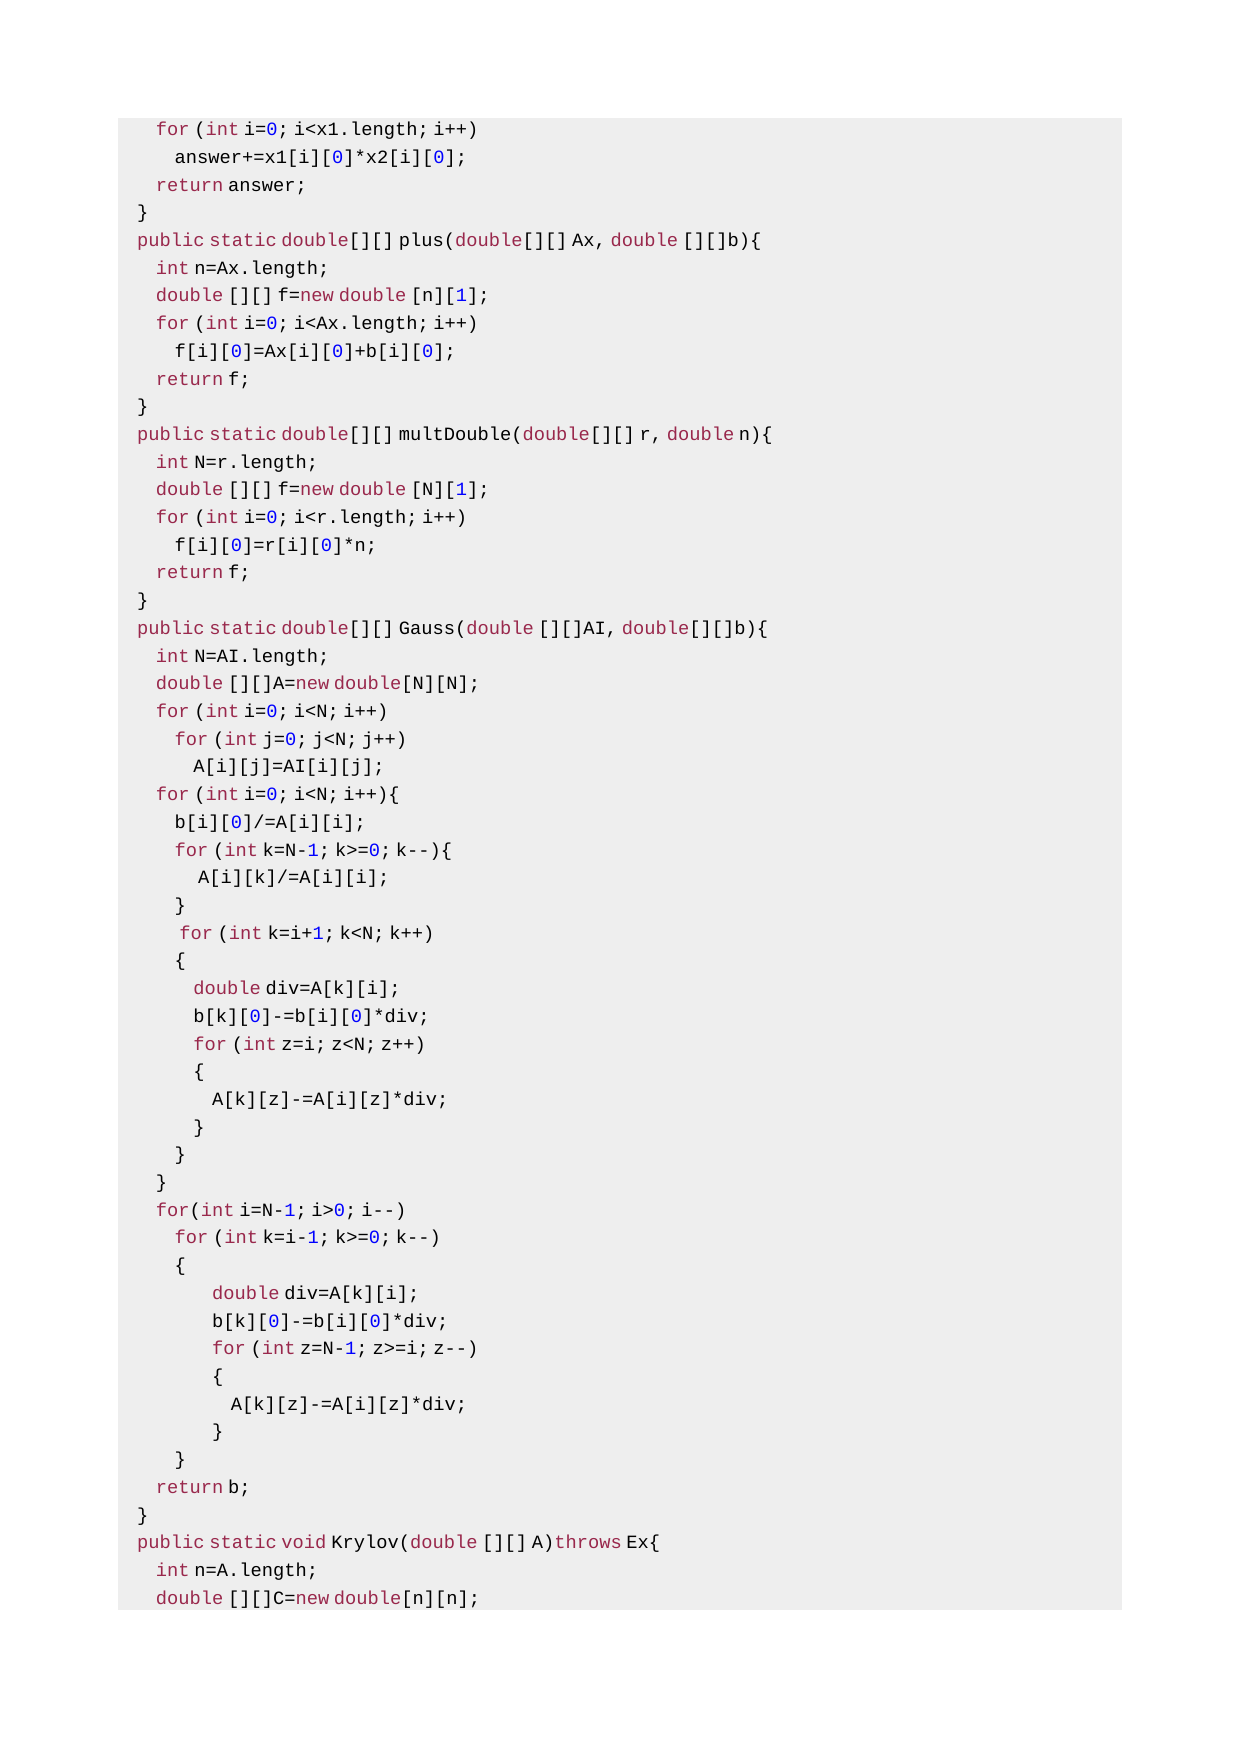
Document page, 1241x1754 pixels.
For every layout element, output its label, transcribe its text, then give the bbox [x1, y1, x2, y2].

text public static void Krylov(double [][] A)throws Ex{ [118, 1531, 1122, 1554]
text for (int z=i; z<N; z++) [118, 1032, 1122, 1056]
text public static double[][] multDouble(double[][] r, double n){ [118, 423, 1122, 446]
text for (int z=N-1; z>=i; z--) [118, 1337, 1122, 1360]
text } [118, 1420, 1122, 1443]
text int n=A.length; [118, 1559, 1122, 1582]
text { [118, 949, 1122, 972]
text } [118, 589, 1122, 612]
text for (int k=i+1; k<N; k++) [118, 922, 1122, 945]
text b[k][0]-=b[i][0]*div; [118, 1309, 1122, 1333]
text public static double[][] plus(double[][] Ax, double [][]b){ [118, 229, 1122, 252]
text for (int k=i-1; k>=0; k--) [118, 1226, 1122, 1249]
text { [118, 1254, 1122, 1277]
text } [118, 1448, 1122, 1471]
text return f; [118, 561, 1122, 584]
text } [118, 1116, 1122, 1139]
text } [118, 894, 1122, 917]
text for (int i=0; i<Ax.length; i++) [118, 312, 1122, 335]
text for (int i=0; i<x1.length; i++) [118, 118, 1122, 141]
text } [118, 201, 1122, 224]
text int N=AI.length; [118, 644, 1122, 668]
text public static double[][] Gauss(double [][]AI, double[][]b){ [118, 617, 1122, 640]
text A[i][k]/=A[i][i]; [118, 866, 1122, 889]
text A[k][z]-=A[i][z]*div; [118, 1088, 1122, 1111]
text double div=A[k][i]; [118, 977, 1122, 1000]
text double div=A[k][i]; [118, 1282, 1122, 1305]
text return f; [118, 367, 1122, 391]
text f[i][0]=r[i][0]*n; [118, 534, 1122, 557]
text for (int i=0; i<r.length; i++) [118, 506, 1122, 529]
text b[i][0]/=A[i][i]; [118, 811, 1122, 834]
text answer+=x1[i][0]*x2[i][0]; [118, 146, 1122, 169]
text A[i][j]=AI[i][j]; [118, 755, 1122, 778]
text } [118, 1171, 1122, 1194]
text } [118, 1503, 1122, 1527]
text for (int k=N-1; k>=0; k--){ [118, 838, 1122, 862]
text double [][] f=new double [N][1]; [118, 478, 1122, 501]
text for (int j=0; j<N; j++) [118, 728, 1122, 751]
text return b; [118, 1476, 1122, 1499]
text } [118, 395, 1122, 418]
text for(int i=N-1; i>0; i--) [118, 1199, 1122, 1222]
text for (int i=0; i<N; i++) [118, 700, 1122, 723]
text double [][]C=new double[n][n]; [118, 1587, 1122, 1610]
text { [118, 1060, 1122, 1083]
text } [118, 1143, 1122, 1166]
text double [][]A=new double[N][N]; [118, 672, 1122, 695]
text return answer; [118, 173, 1122, 197]
text A[k][z]-=A[i][z]*div; [118, 1393, 1122, 1416]
text int N=r.length; [118, 451, 1122, 474]
text for (int i=0; i<N; i++){ [118, 783, 1122, 806]
text int n=Ax.length; [118, 257, 1122, 280]
text { [118, 1365, 1122, 1388]
text b[k][0]-=b[i][0]*div; [118, 1005, 1122, 1028]
text f[i][0]=Ax[i][0]+b[i][0]; [118, 340, 1122, 363]
text double [][] f=new double [n][1]; [118, 284, 1122, 307]
